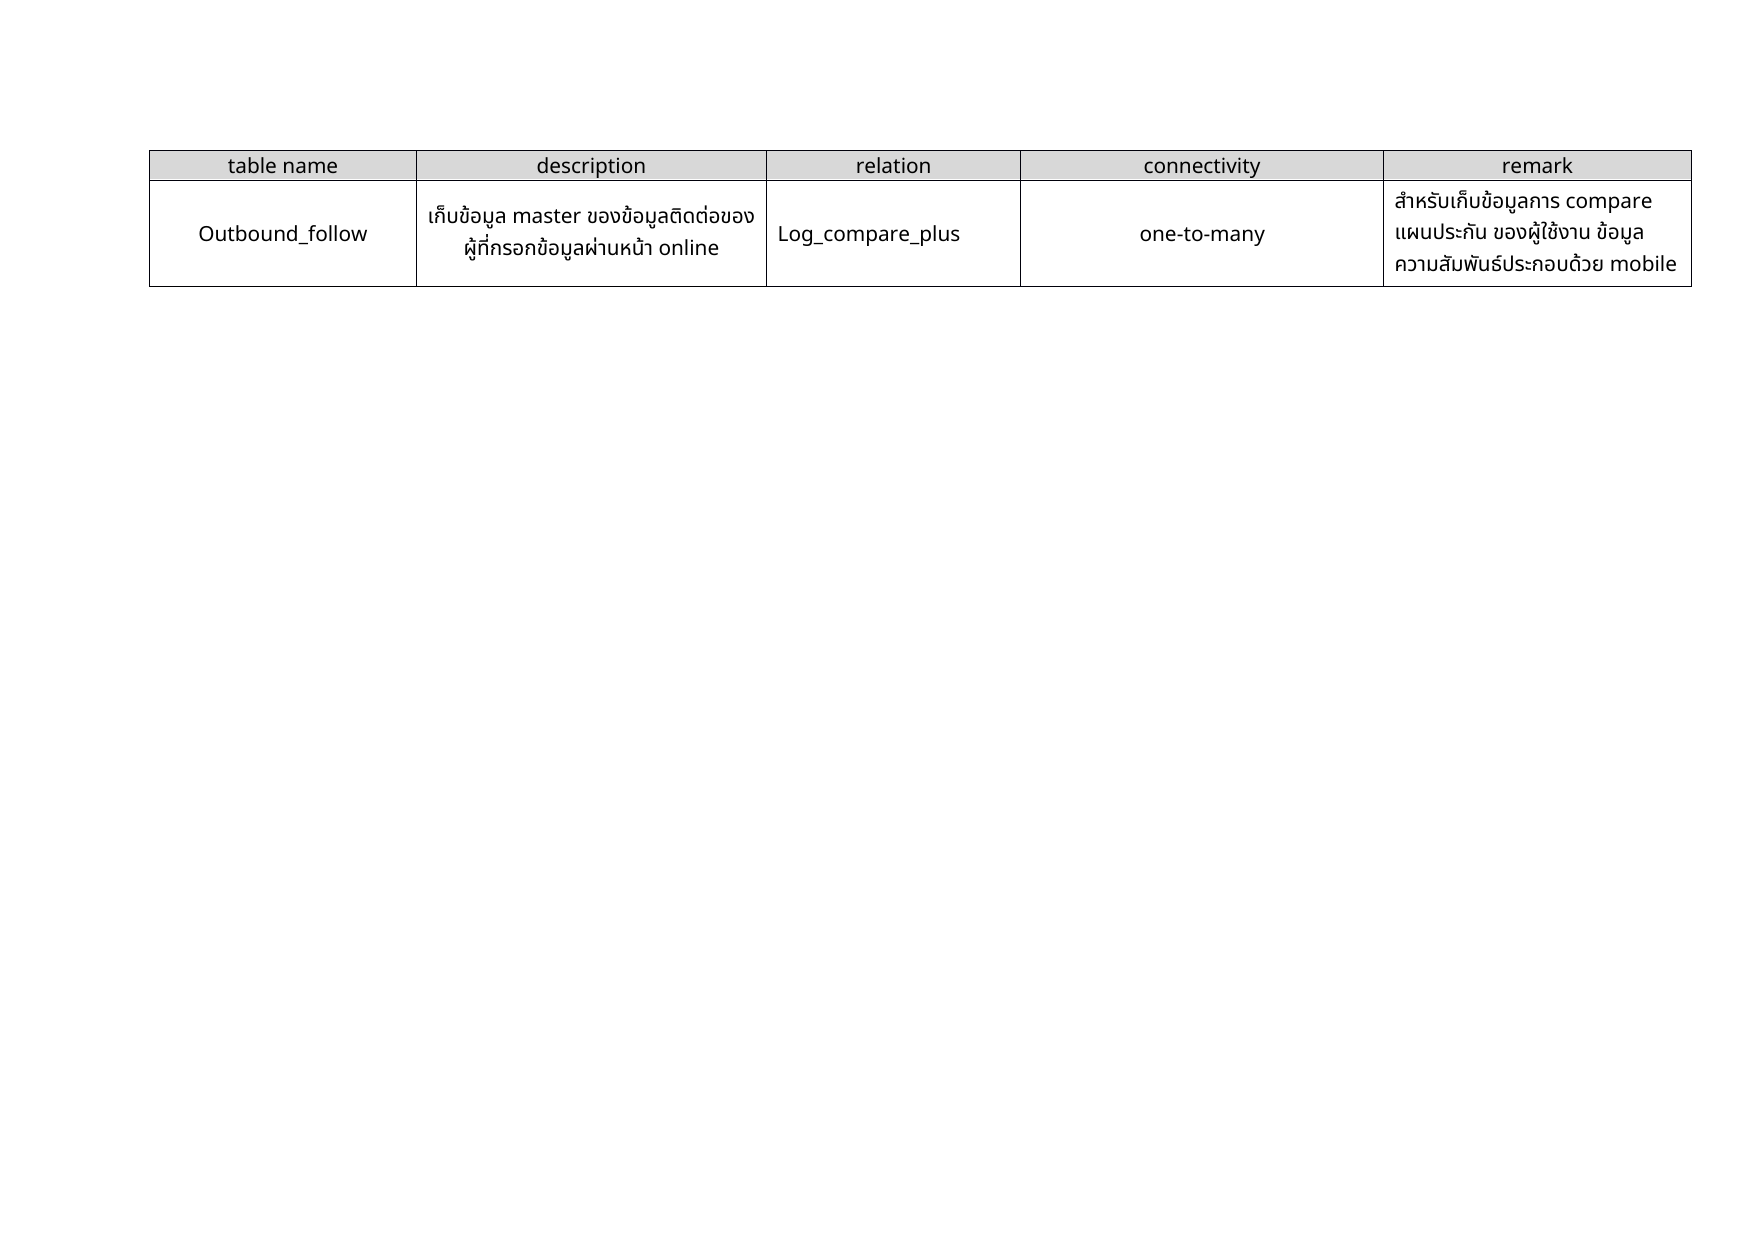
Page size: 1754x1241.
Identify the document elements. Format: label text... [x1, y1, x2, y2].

table_header relation [767, 151, 1020, 179]
table_cell เก็บข้อมูล master ของข้อมูลติดต่อของผู้ที่กรอกข้อมูลผ่านหน้า online [417, 181, 766, 286]
table_cell Outbound_follow [150, 181, 416, 286]
table_header table name [150, 151, 416, 179]
table_cell สำหรับเก็บข้อมูลการ compare แผนประกัน ของผู้ใช้งาน ข้อมูลความสัมพันธ์ประกอบด้วย mobile [1384, 181, 1691, 286]
table_header description [417, 151, 766, 179]
table_cell Log_compare_plus [767, 181, 1020, 286]
table_header connectivity [1021, 151, 1383, 179]
table_header remark [1384, 151, 1691, 179]
table_cell one-to-many [1021, 181, 1383, 286]
